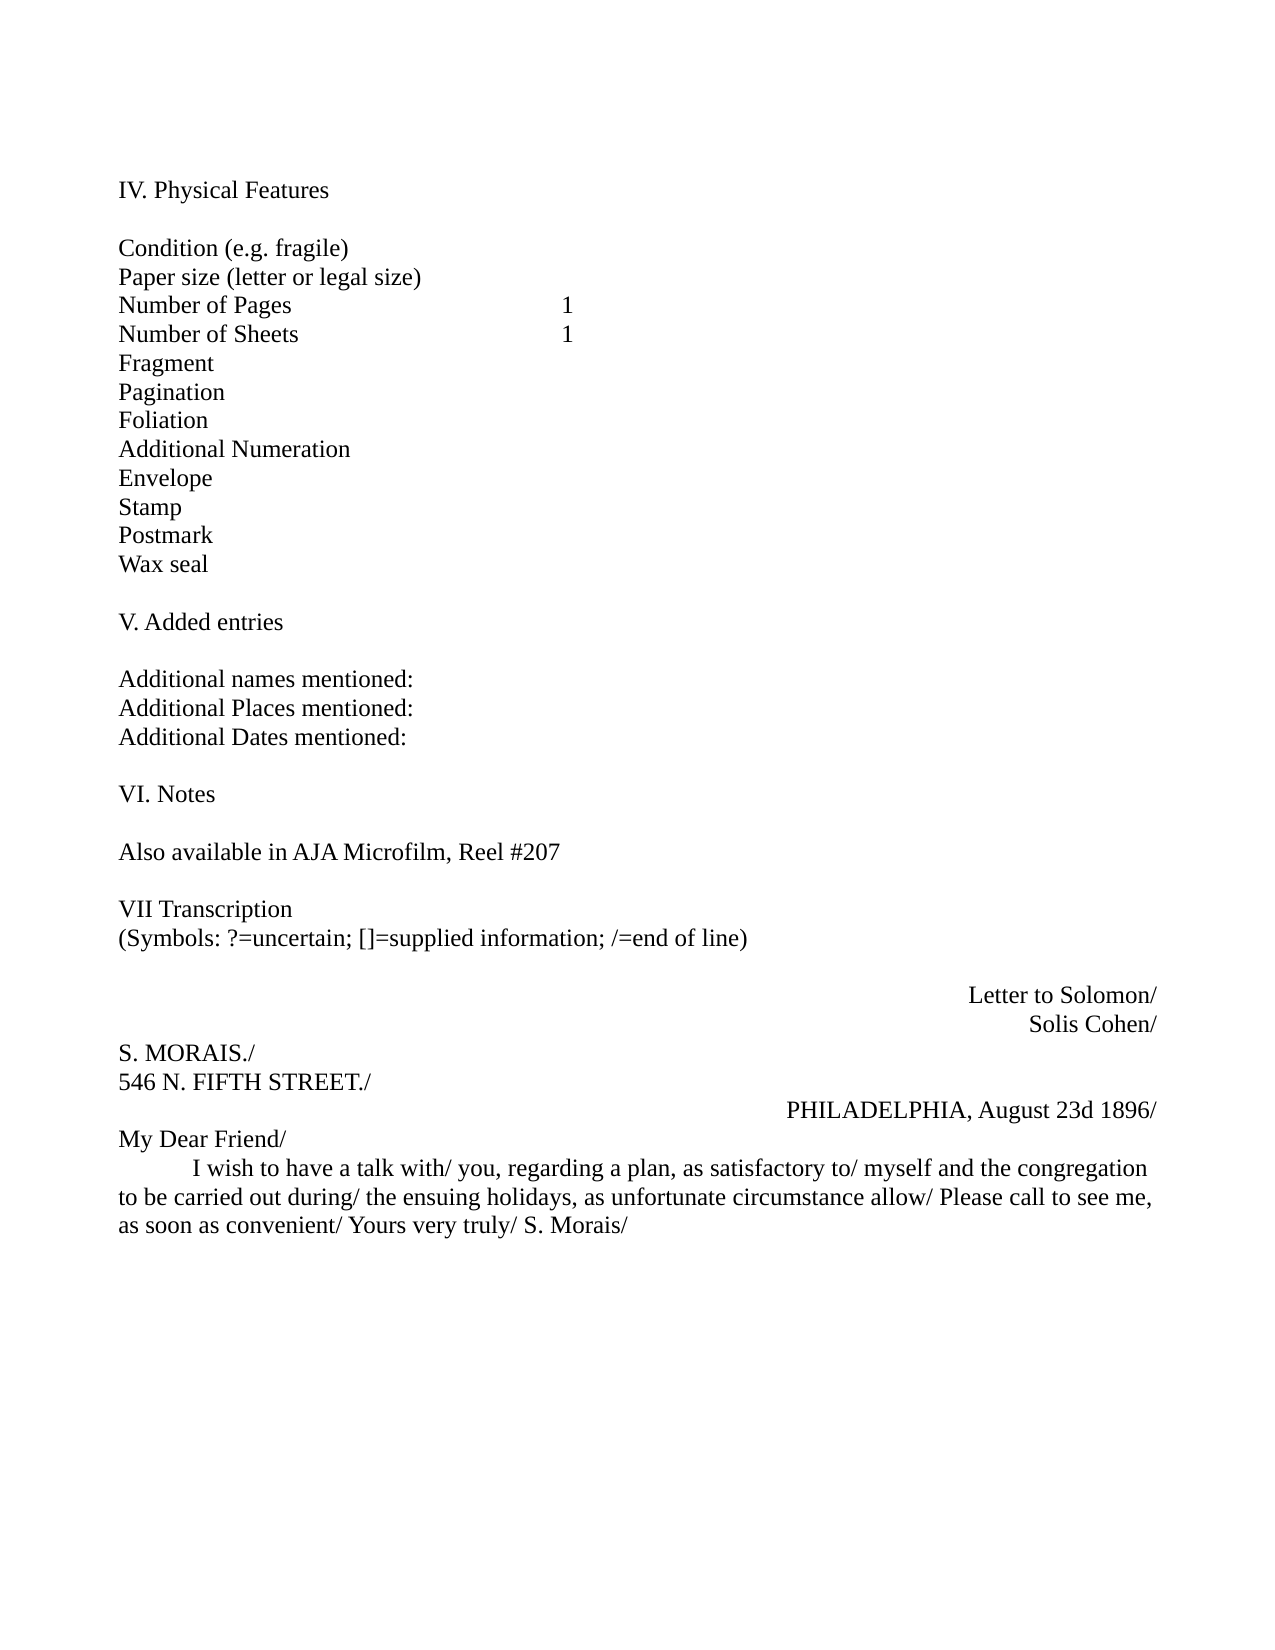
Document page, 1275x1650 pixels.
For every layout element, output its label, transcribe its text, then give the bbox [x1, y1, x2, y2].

text Solis Cohen/ [118, 1009, 1157, 1038]
text Additional Places mentioned: [118, 693, 1157, 722]
text Pagination [118, 377, 1157, 406]
text Additional Numeration [118, 434, 1157, 463]
text S. MORAIS./ [118, 1038, 1157, 1067]
text My Dear Friend/ [118, 1124, 1157, 1153]
text Stamp [118, 492, 1157, 521]
text Letter to Solomon/ [118, 981, 1157, 1009]
text VII Transcription [118, 894, 1157, 923]
text Fragment [118, 348, 1157, 377]
text Envelope [118, 463, 1157, 492]
text Additional names mentioned: [118, 664, 1157, 693]
text Wax seal [118, 549, 1157, 578]
text Foliation [118, 406, 1157, 434]
text Paper size (letter or legal size) [118, 262, 1157, 291]
text PHILADELPHIA, August 23d 1896/ [118, 1096, 1157, 1124]
text Postma rk [118, 521, 1157, 549]
text I wish to have a talk with/ you, regarding a plan, as satisfactory to/ myself and the congregation to be carried out during/ the ensuing holidays, as unfortunate circumstance allow/ Please call to see me, as soon as convenient/ Yours very truly/ S. Morais/ [118, 1153, 1157, 1239]
text VI. Notes [118, 779, 1157, 808]
text Additional Dates mentioned: [118, 722, 1157, 751]
text V. Added entries [118, 607, 1157, 636]
text IV. Physical Features [118, 176, 1157, 204]
text Condition (e.g. fragile) [118, 233, 1157, 262]
text Number of Sheets 1 [118, 319, 1157, 348]
text (Symbols: ?=uncertain; []=supplied information; /=end of line) [118, 923, 1157, 952]
text 546 N. FIFTH STREET./ [118, 1067, 1157, 1096]
text Number of Pages 1 [118, 291, 1157, 319]
text Also available in AJA Microfilm, Reel #207 [118, 837, 1157, 866]
